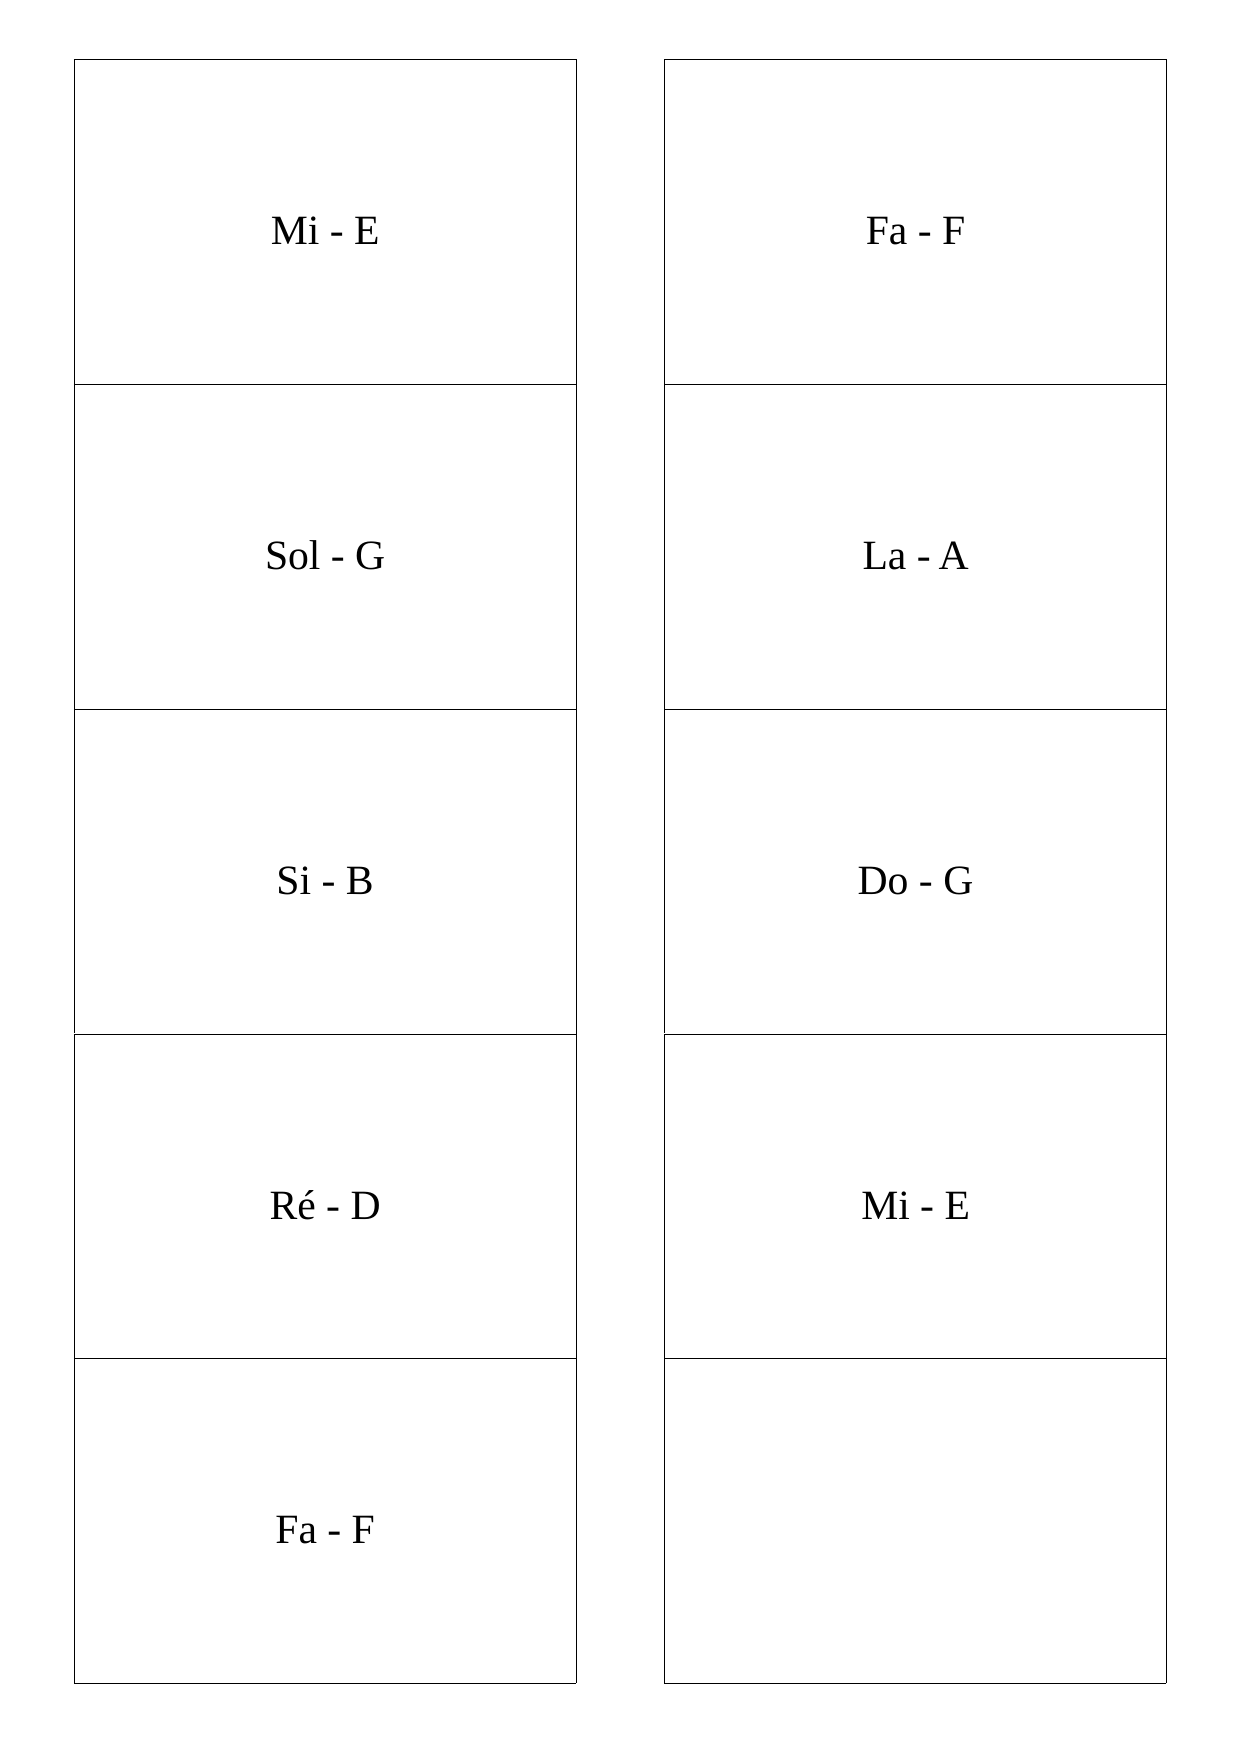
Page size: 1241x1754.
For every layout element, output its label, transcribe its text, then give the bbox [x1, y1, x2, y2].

text Do - G [667, 855, 1163, 903]
text La - A [667, 531, 1163, 578]
text Mi - E [667, 1180, 1163, 1228]
text Fa - F [667, 206, 1163, 254]
text Mi - E [77, 206, 573, 254]
text Ré - D [77, 1180, 573, 1228]
text Si - B [77, 855, 573, 903]
text Fa - F [77, 1505, 573, 1553]
text Sol - G [77, 531, 573, 578]
